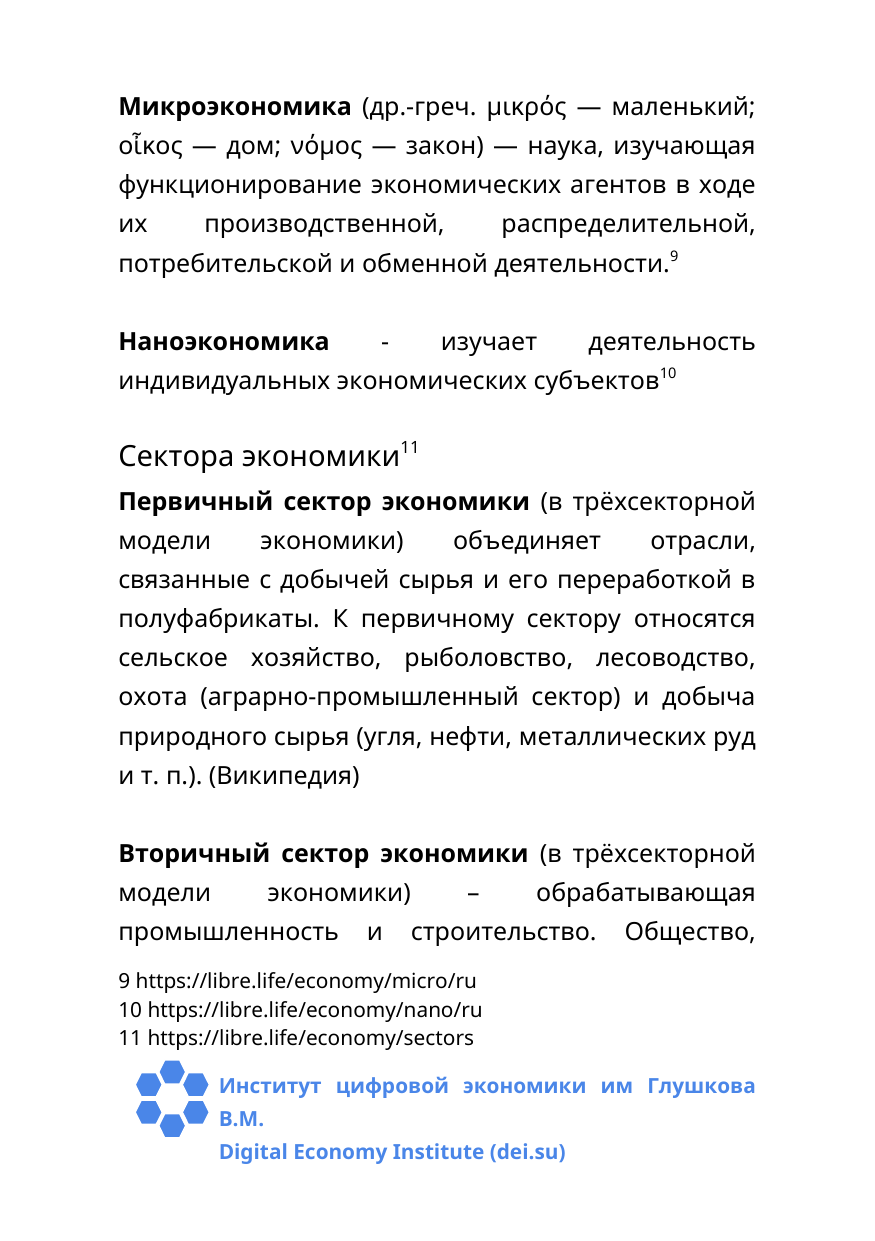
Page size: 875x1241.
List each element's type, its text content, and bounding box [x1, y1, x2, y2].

text https://libre.life/economy/nano/ru [118, 995, 756, 1023]
subtitle Сектора экономики [118, 435, 756, 475]
text Микроэкономика (др.-греч. μικρός — маленький; οἶκος — дом; νόμος — закон) — наука, изучающая функционирование экономических агентов в ходе их производственной, распределительной, потребительской и обменной деятельности. [118, 88, 756, 279]
text Наноэкономика - изучает деятельность индивидуальных экономических субъектов [118, 323, 756, 397]
text https://libre.life/economy/sectors [118, 1023, 756, 1052]
text Вторичный сектор экономики (в трёхсекторной модели экономики) – обрабатывающая промышленность и строительство. Общество, [118, 836, 756, 948]
text https://libre.life/economy/micro/ru [118, 967, 756, 995]
text Первичный сектор экономики (в трёхсекторной модели экономики) объединяет отрасли, связанные с добычей сырья и его переработкой в полуфабрикаты. К первичному сектору относятся сельское хозяйство, рыболовство, лесоводство, охота (аграрно-промышленный сектор) и добыча природного сырья (угля, нефти, металлических руд и т. п.). (Википедия) [118, 483, 756, 791]
